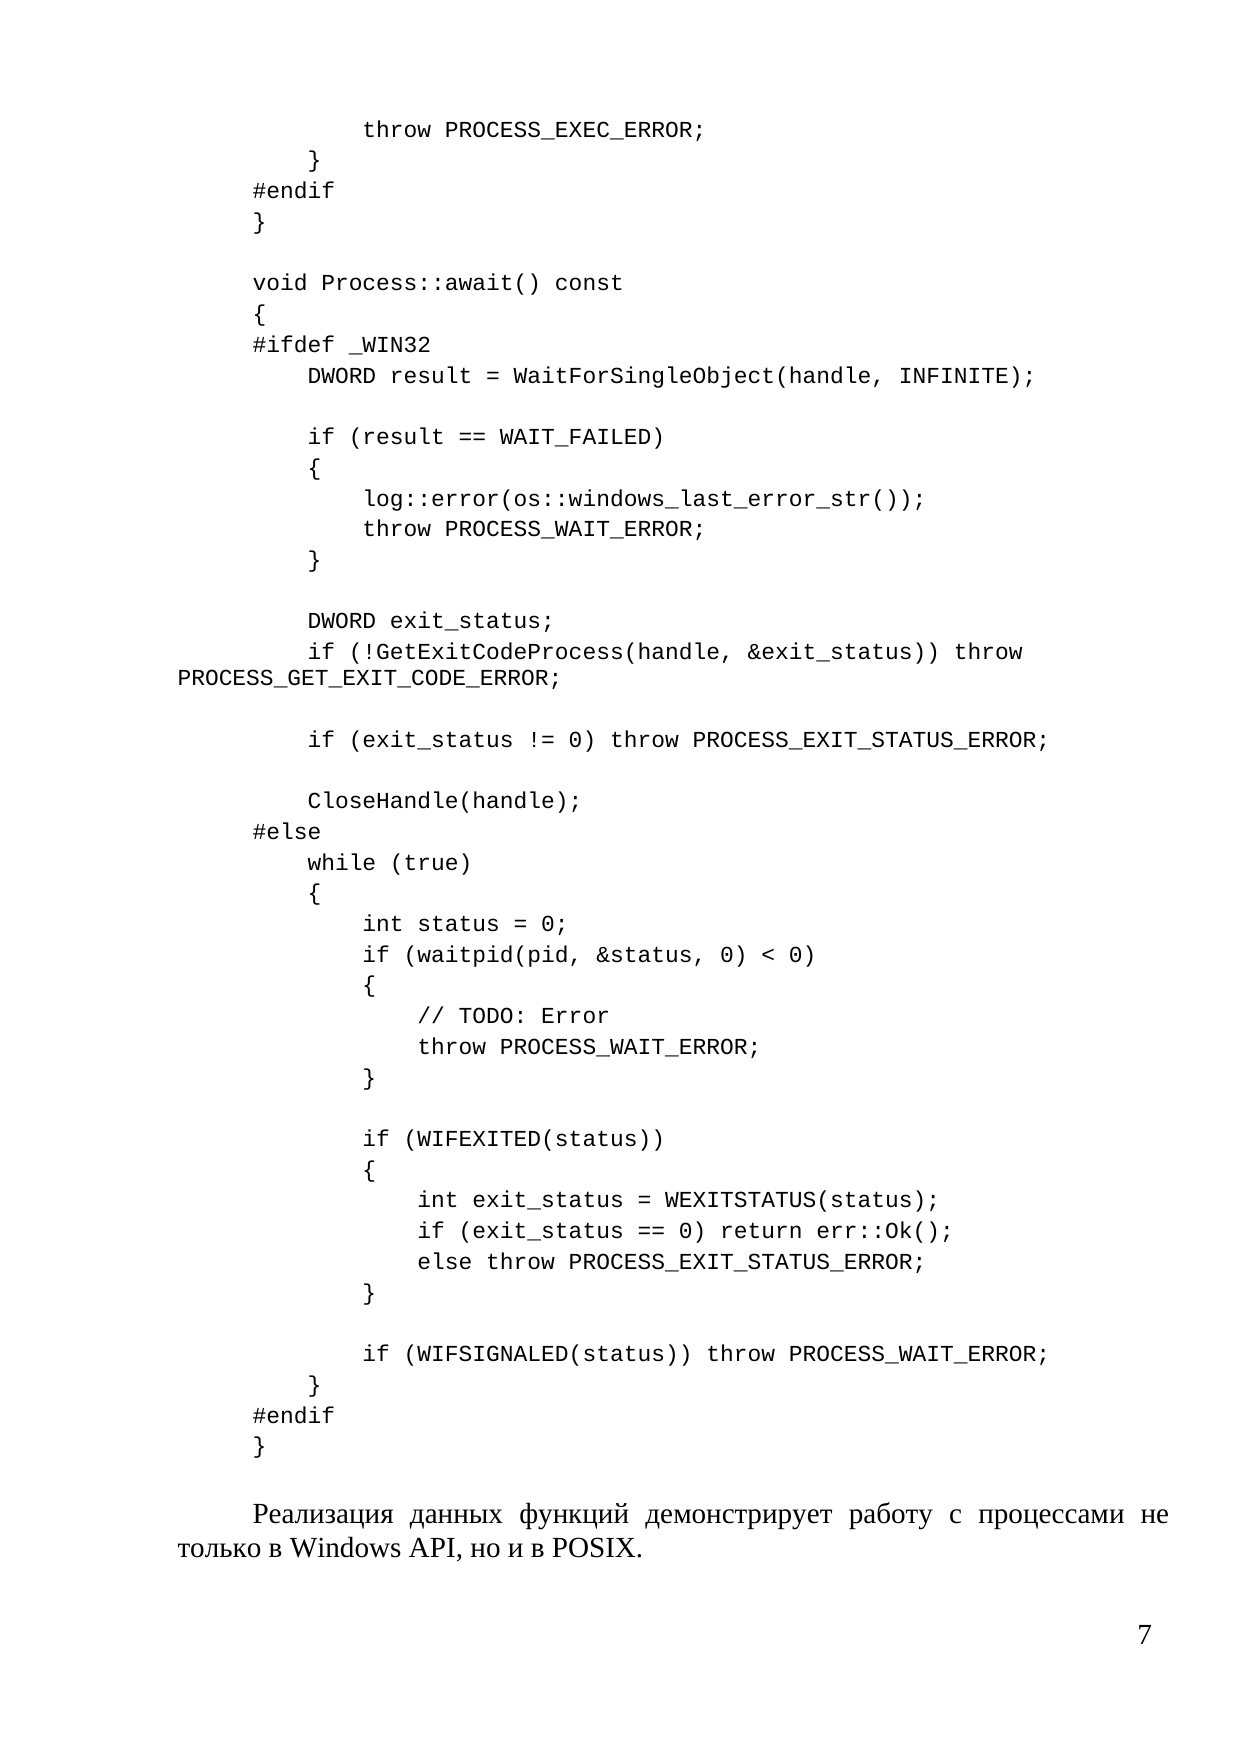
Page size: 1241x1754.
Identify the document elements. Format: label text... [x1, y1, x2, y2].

text throw PROCESS_WAIT_ERROR; [177, 518, 1170, 543]
text void Process::await() const [177, 272, 1170, 298]
text { [177, 882, 1170, 907]
text throw PROCESS_EXEC_ERROR; [177, 118, 1170, 144]
text } [177, 1281, 1170, 1307]
text if (result == WAIT_FAILED) [177, 425, 1170, 451]
text if (waitpid(pid, &status, 0) < 0) [177, 943, 1170, 969]
text int status = 0; [177, 912, 1170, 938]
text else throw PROCESS_EXIT_STATUS_ERROR; [177, 1250, 1170, 1276]
text DWORD result = WaitForSingleObject(handle, INFINITE); [177, 364, 1170, 390]
text log::error(os::windows_last_error_str()); [177, 487, 1170, 513]
text { [177, 974, 1170, 1000]
text #ifdef _WIN32 [177, 333, 1170, 359]
text CloseHandle(handle); [177, 789, 1170, 815]
text int exit_status = WEXITSTATUS(status); [177, 1189, 1170, 1215]
text } [177, 548, 1170, 574]
text } [177, 1373, 1170, 1399]
text #else [177, 820, 1170, 846]
text } [177, 210, 1170, 236]
text #endif [177, 179, 1170, 206]
text } [177, 149, 1170, 175]
text if (WIFEXITED(status)) [177, 1127, 1170, 1153]
text if (WIFSIGNALED(status)) throw PROCESS_WAIT_ERROR; [177, 1342, 1170, 1368]
text { [177, 302, 1170, 328]
text Реализация данных функций демонстрирует работу с процессами не только в Windows API, но и в POSIX. [177, 1496, 1170, 1563]
text } [177, 1066, 1170, 1092]
text // TODO: Error [177, 1004, 1170, 1030]
text #endif [177, 1404, 1170, 1430]
text if (exit_status == 0) return err::Ok(); [177, 1219, 1170, 1246]
text while (true) [177, 851, 1170, 877]
text if (exit_status != 0) throw PROCESS_EXIT_STATUS_ERROR; [177, 728, 1170, 754]
text { [177, 456, 1170, 482]
text DWORD exit_status; [177, 610, 1170, 636]
text throw PROCESS_WAIT_ERROR; [177, 1035, 1170, 1061]
text } [177, 1435, 1170, 1461]
text if (!GetExitCodeProcess(handle, &exit_status)) throw PROCESS_GET_EXIT_CODE_ERROR; [177, 641, 1170, 692]
text { [177, 1158, 1170, 1184]
